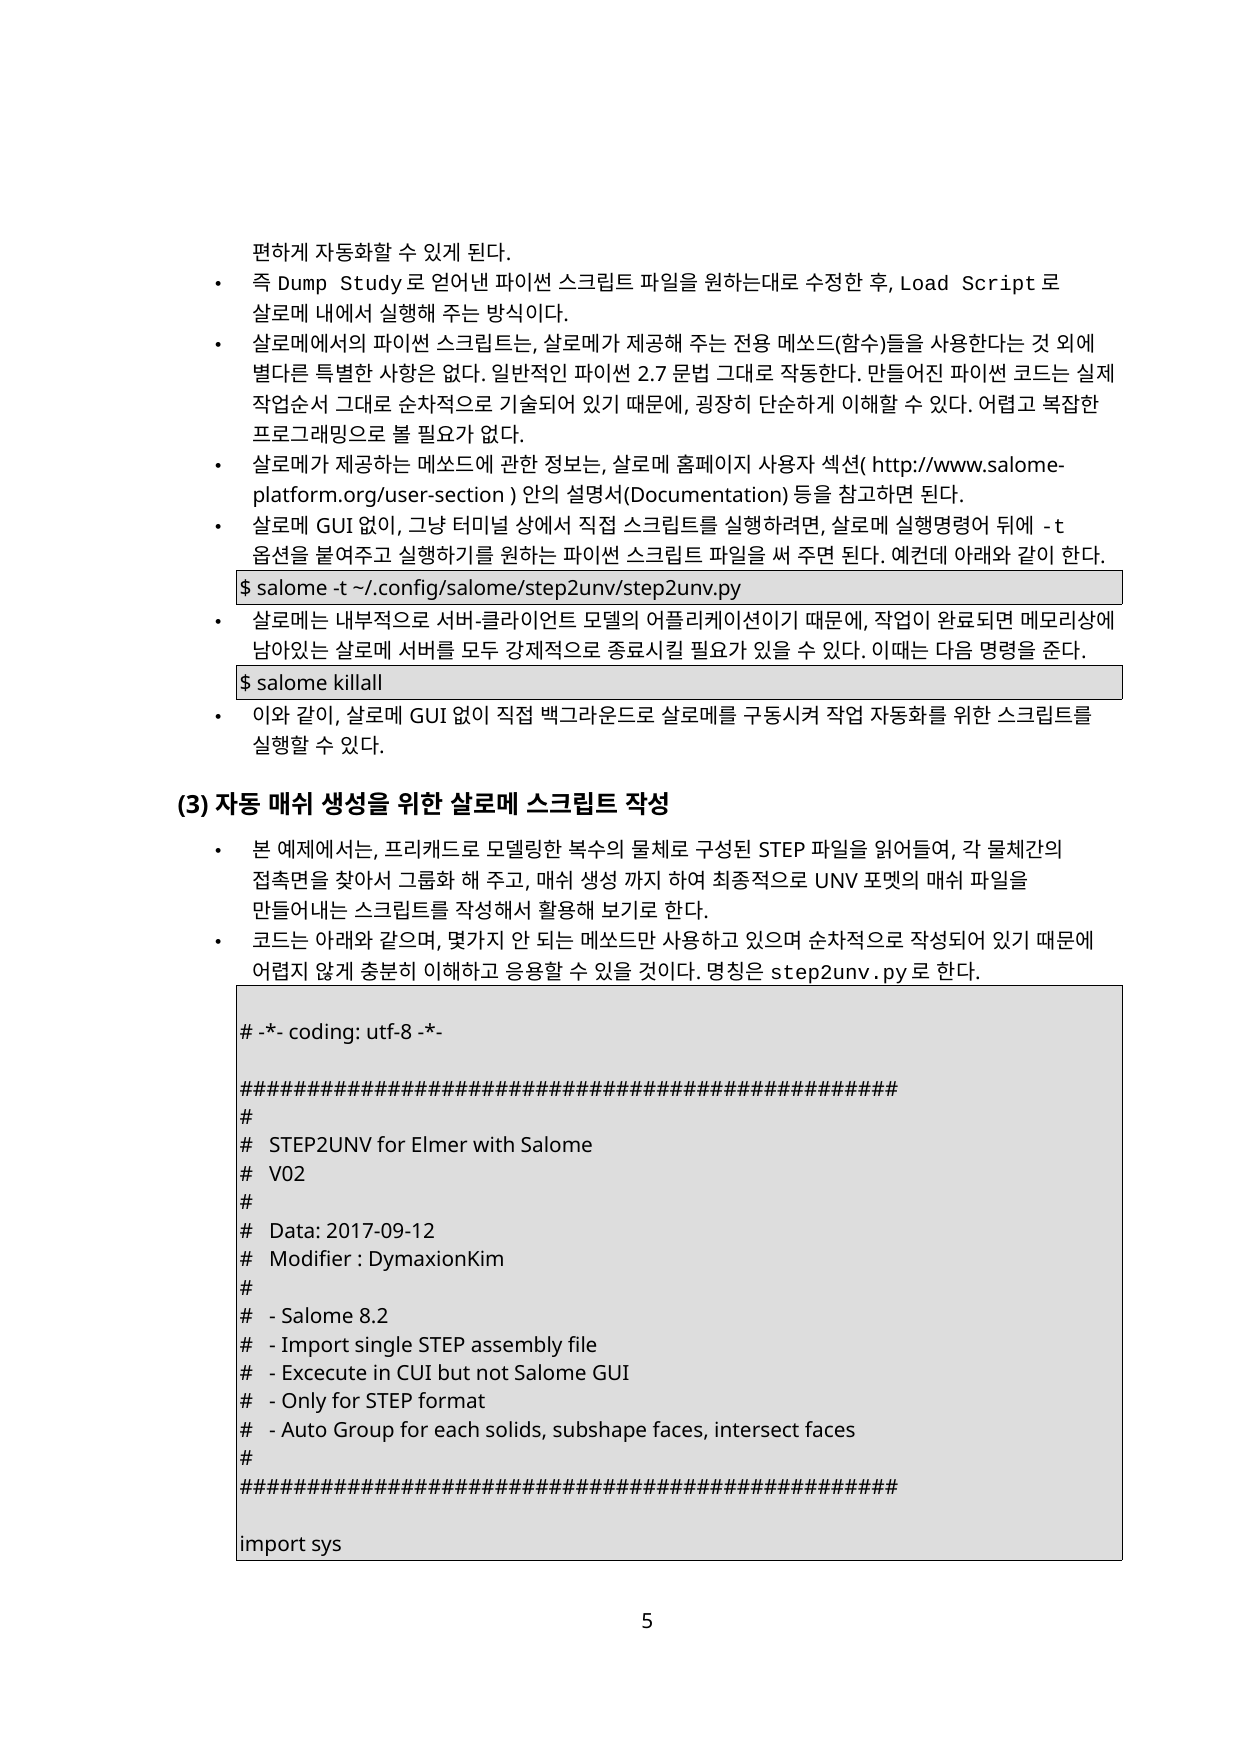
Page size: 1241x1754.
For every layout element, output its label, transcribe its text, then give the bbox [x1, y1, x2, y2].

subtitle (3) 자동 매쉬 생성을 위한 살로메 스크립트 작성 [177, 785, 1122, 821]
text # [237, 1440, 1122, 1469]
list 편하게 자동화할 수 있게 된다. [215, 236, 1122, 266]
list 이와 같이, 살로메 GUI 없이 직접 백그라운드로 살로메를 구동시켜 작업 자동화를 위한 스크립트를 실행할 수 있다. [215, 699, 1122, 760]
text ################################################# [237, 1469, 1122, 1497]
text # - Only for STEP format [237, 1383, 1122, 1412]
text # Modifier : DymaxionKim [237, 1241, 1122, 1270]
text $ salome -t ~/.config/salome/step2unv/step2unv.py [237, 571, 1122, 604]
list 살로메 GUI 없이, 그냥 터미널 상에서 직접 스크립트를 실행하려면, 살로메 실행명령어 뒤에 -t 옵션을 붙여주고 실행하기를 원하는 파이썬 스크립트 파일을 써 주면 된다. 예컨데 아래와 같이 한다. [215, 509, 1122, 570]
text # STEP2UNV for Elmer with Salome [237, 1128, 1122, 1156]
text import sys [237, 1526, 1122, 1560]
list 본 예제에서는, 프리캐드로 모델링한 복수의 물체로 구성된 STEP 파일을 읽어들여, 각 물체간의 접촉면을 찾아서 그룹화 해 주고, 매쉬 생성 까지 하여 최종적으로 UNV 포멧의 매쉬 파일을 만들어내는 스크립트를 작성해서 활용해 보기로 한다. [215, 834, 1122, 925]
text # - Salome 8.2 [237, 1298, 1122, 1327]
list 살로메는 내부적으로 서버-클라이언트 모델의 어플리케이션이기 때문에, 작업이 완료되면 메모리상에 남아있는 살로메 서버를 모두 강제적으로 종료시킬 필요가 있을 수 있다. 이때는 다음 명령을 준다. [215, 604, 1122, 665]
text # [237, 1099, 1122, 1128]
text # - Excecute in CUI but not Salome GUI [237, 1355, 1122, 1383]
text # Data: 2017-09-12 [237, 1213, 1122, 1241]
text # - Auto Group for each solids, subshape faces, intersect faces [237, 1412, 1122, 1440]
list 살로메가 제공하는 메쏘드에 관한 정보는, 살로메 홈페이지 사용자 섹션( http://www.salome-platform.org/user-section ) 안의 설명서(Documentation) 등을 참고하면 된다. [215, 448, 1122, 509]
text # V02 [237, 1156, 1122, 1184]
text $ salome killall [237, 666, 1122, 699]
text # -*- coding: utf-8 -*- [237, 1014, 1122, 1042]
text # - Import single STEP assembly file [237, 1327, 1122, 1355]
list 코드는 아래와 같으며, 몇가지 안 되는 메쏘드만 사용하고 있으며 순차적으로 작성되어 있기 때문에 어렵지 않게 충분히 이해하고 응용할 수 있을 것이다. 명칭은 step2unv.py로 한다. [215, 925, 1122, 985]
list 살로메에서의 파이썬 스크립트는, 살로메가 제공해 주는 전용 메쏘드(함수)들을 사용한다는 것 외에 별다른 특별한 사항은 없다. 일반적인 파이썬 2.7 문법 그대로 작동한다. 만들어진 파이썬 코드는 실제 작업순서 그대로 순차적으로 기술되어 있기 때문에, 굉장히 단순하게 이해할 수 있다. 어렵고 복잡한 프로그래밍으로 볼 필요가 없다. [215, 327, 1122, 448]
text ################################################# [237, 1071, 1122, 1099]
text # [237, 1270, 1122, 1298]
text # [237, 1184, 1122, 1213]
list 즉 Dump Study로 얻어낸 파이썬 스크립트 파일을 원하는대로 수정한 후, Load Script로 살로메 내에서 실행해 주는 방식이다. [215, 266, 1122, 327]
